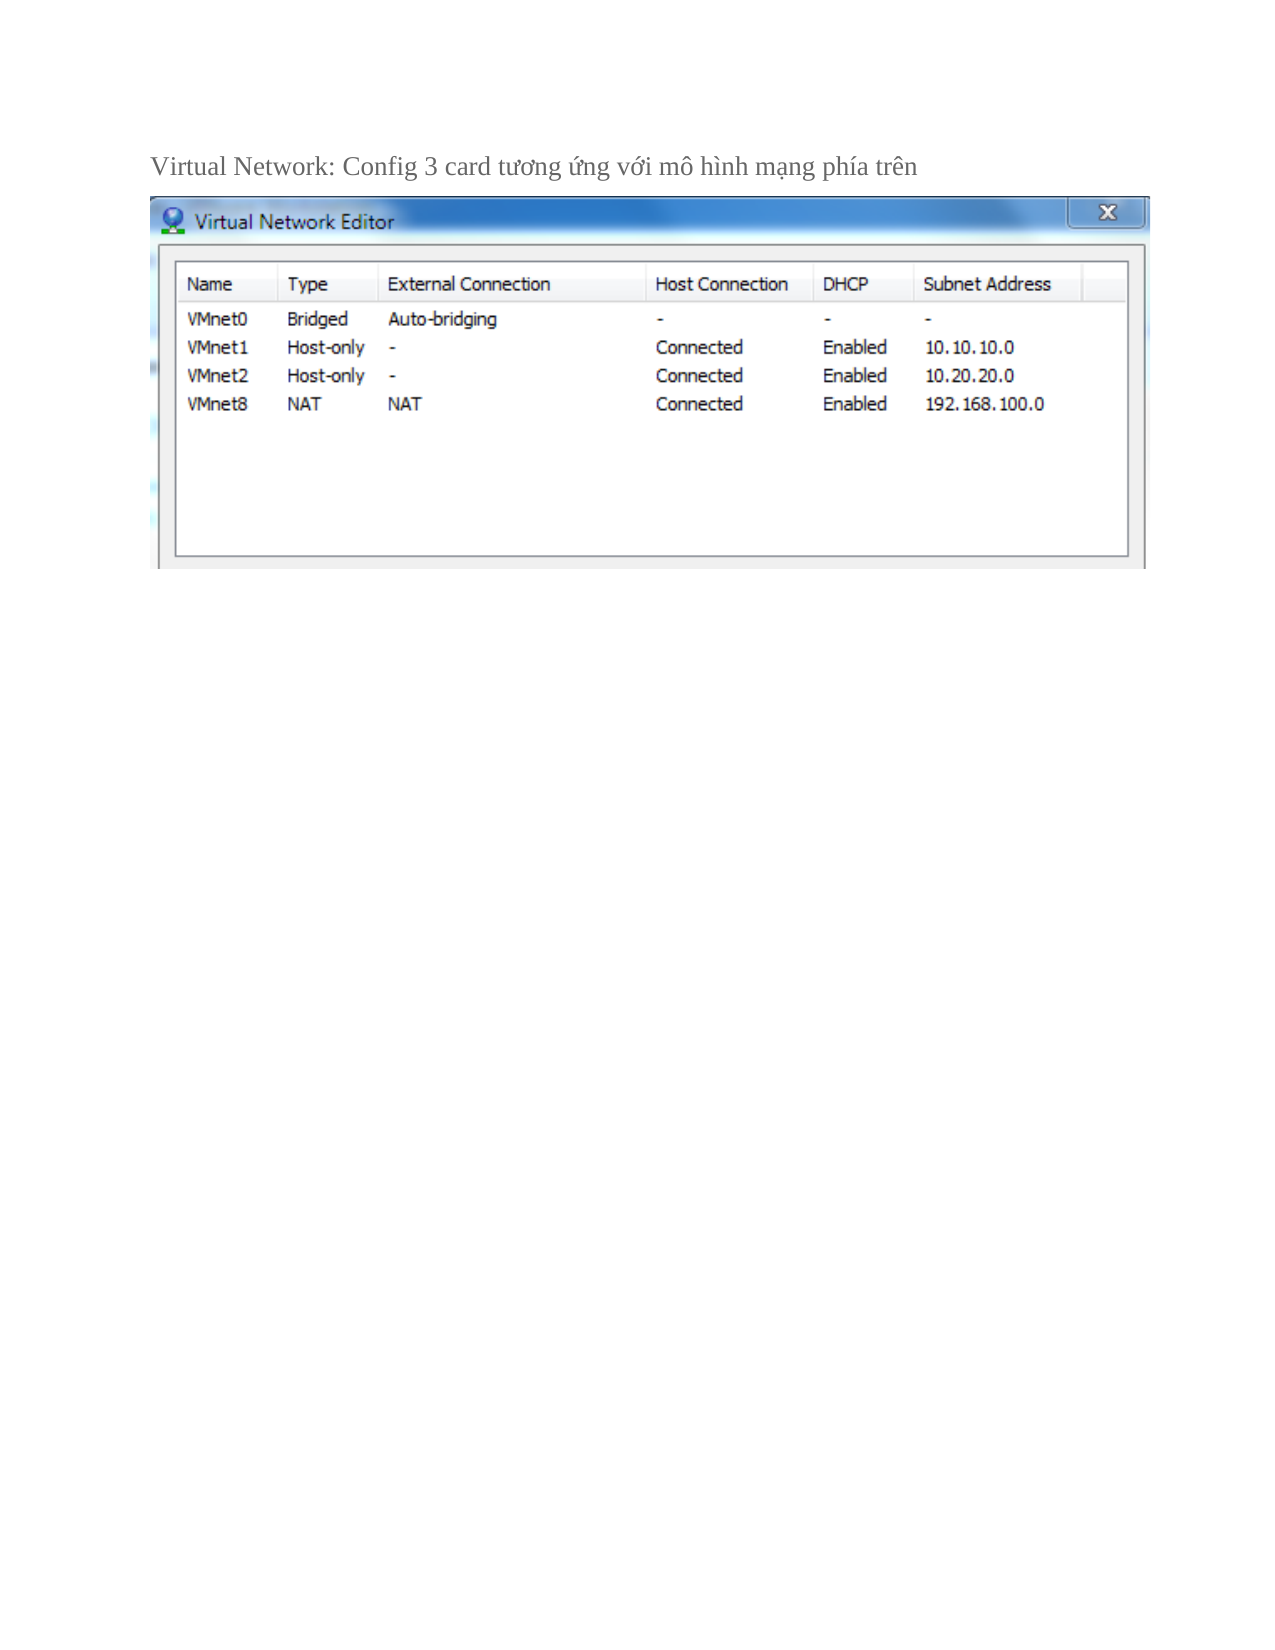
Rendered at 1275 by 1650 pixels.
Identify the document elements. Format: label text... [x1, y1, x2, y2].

text Virtual Network: Config 3 card tương ứng với mô hình mạng phía trên [150, 150, 1125, 181]
